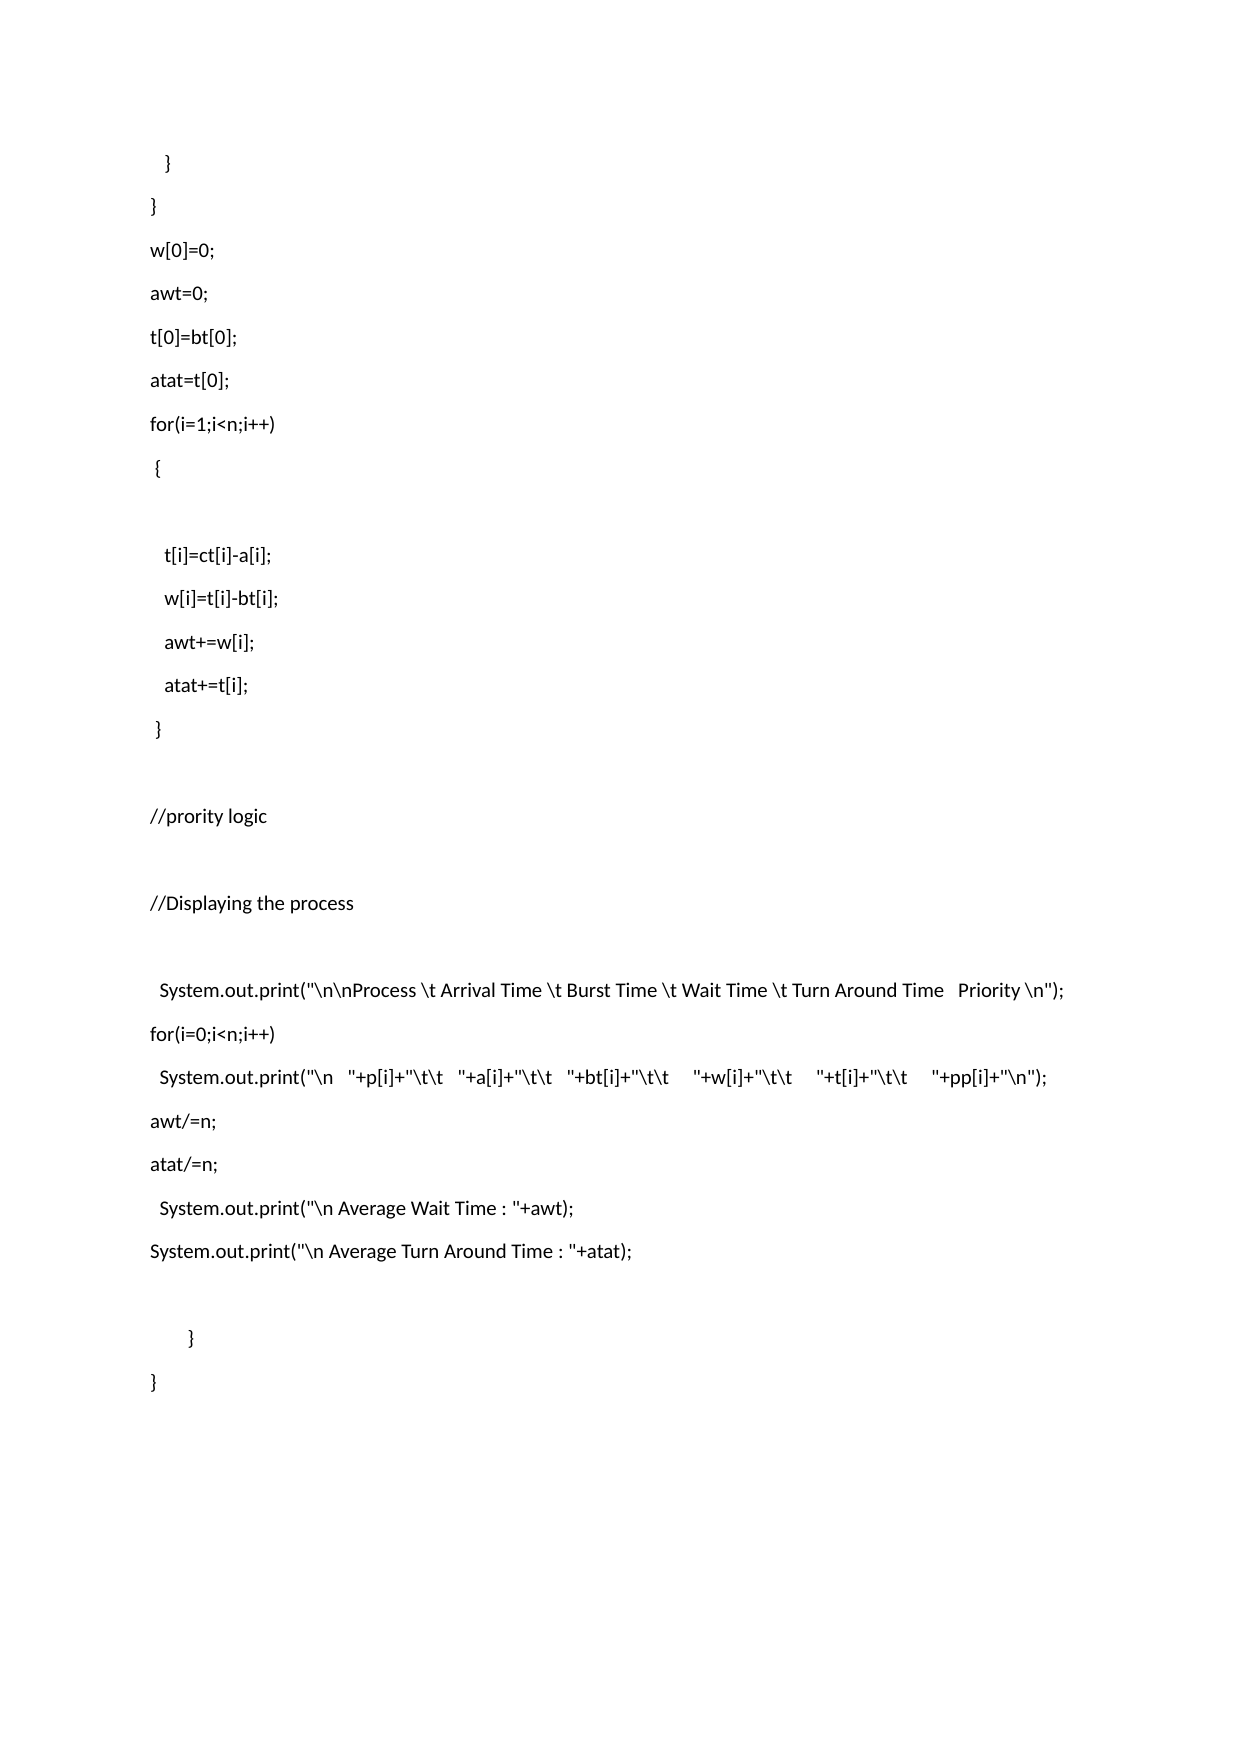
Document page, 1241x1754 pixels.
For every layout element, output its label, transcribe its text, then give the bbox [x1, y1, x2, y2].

text System.out.print("\n\nProcess \t Arrival Time \t Burst Time \t Wait Time \t Turn Around Time Priority \n"); [150, 977, 1090, 1003]
text w[0]=0; [150, 237, 1090, 262]
text } [150, 1326, 1090, 1351]
text atat=t[0]; [150, 368, 1090, 393]
text t[0]=bt[0]; [150, 324, 1090, 349]
text for(i=0;i<n;i++) [150, 1021, 1090, 1046]
text } [150, 193, 1090, 219]
text } [150, 150, 1090, 175]
text awt=0; [150, 281, 1090, 306]
text for(i=1;i<n;i++) [150, 411, 1090, 437]
text awt+=w[i]; [150, 629, 1090, 654]
text System.out.print("\n Average Turn Around Time : "+atat); [150, 1238, 1090, 1264]
text } [150, 1369, 1090, 1394]
text atat+=t[i]; [150, 672, 1090, 698]
text atat/=n; [150, 1151, 1090, 1177]
text System.out.print("\n "+p[i]+"\t\t "+a[i]+"\t\t "+bt[i]+"\t\t "+w[i]+"\t\t "+t[i]+"\t\t "+pp[i]+"\n"); [150, 1064, 1090, 1090]
text t[i]=ct[i]-a[i]; [150, 542, 1090, 567]
text awt/=n; [150, 1108, 1090, 1133]
text w[i]=t[i]-bt[i]; [150, 585, 1090, 611]
text } [150, 716, 1090, 741]
text System.out.print("\n Average Wait Time : "+awt); [150, 1195, 1090, 1220]
text //Displaying the process [150, 890, 1090, 916]
text { [150, 455, 1090, 480]
text //prority logic [150, 803, 1090, 828]
